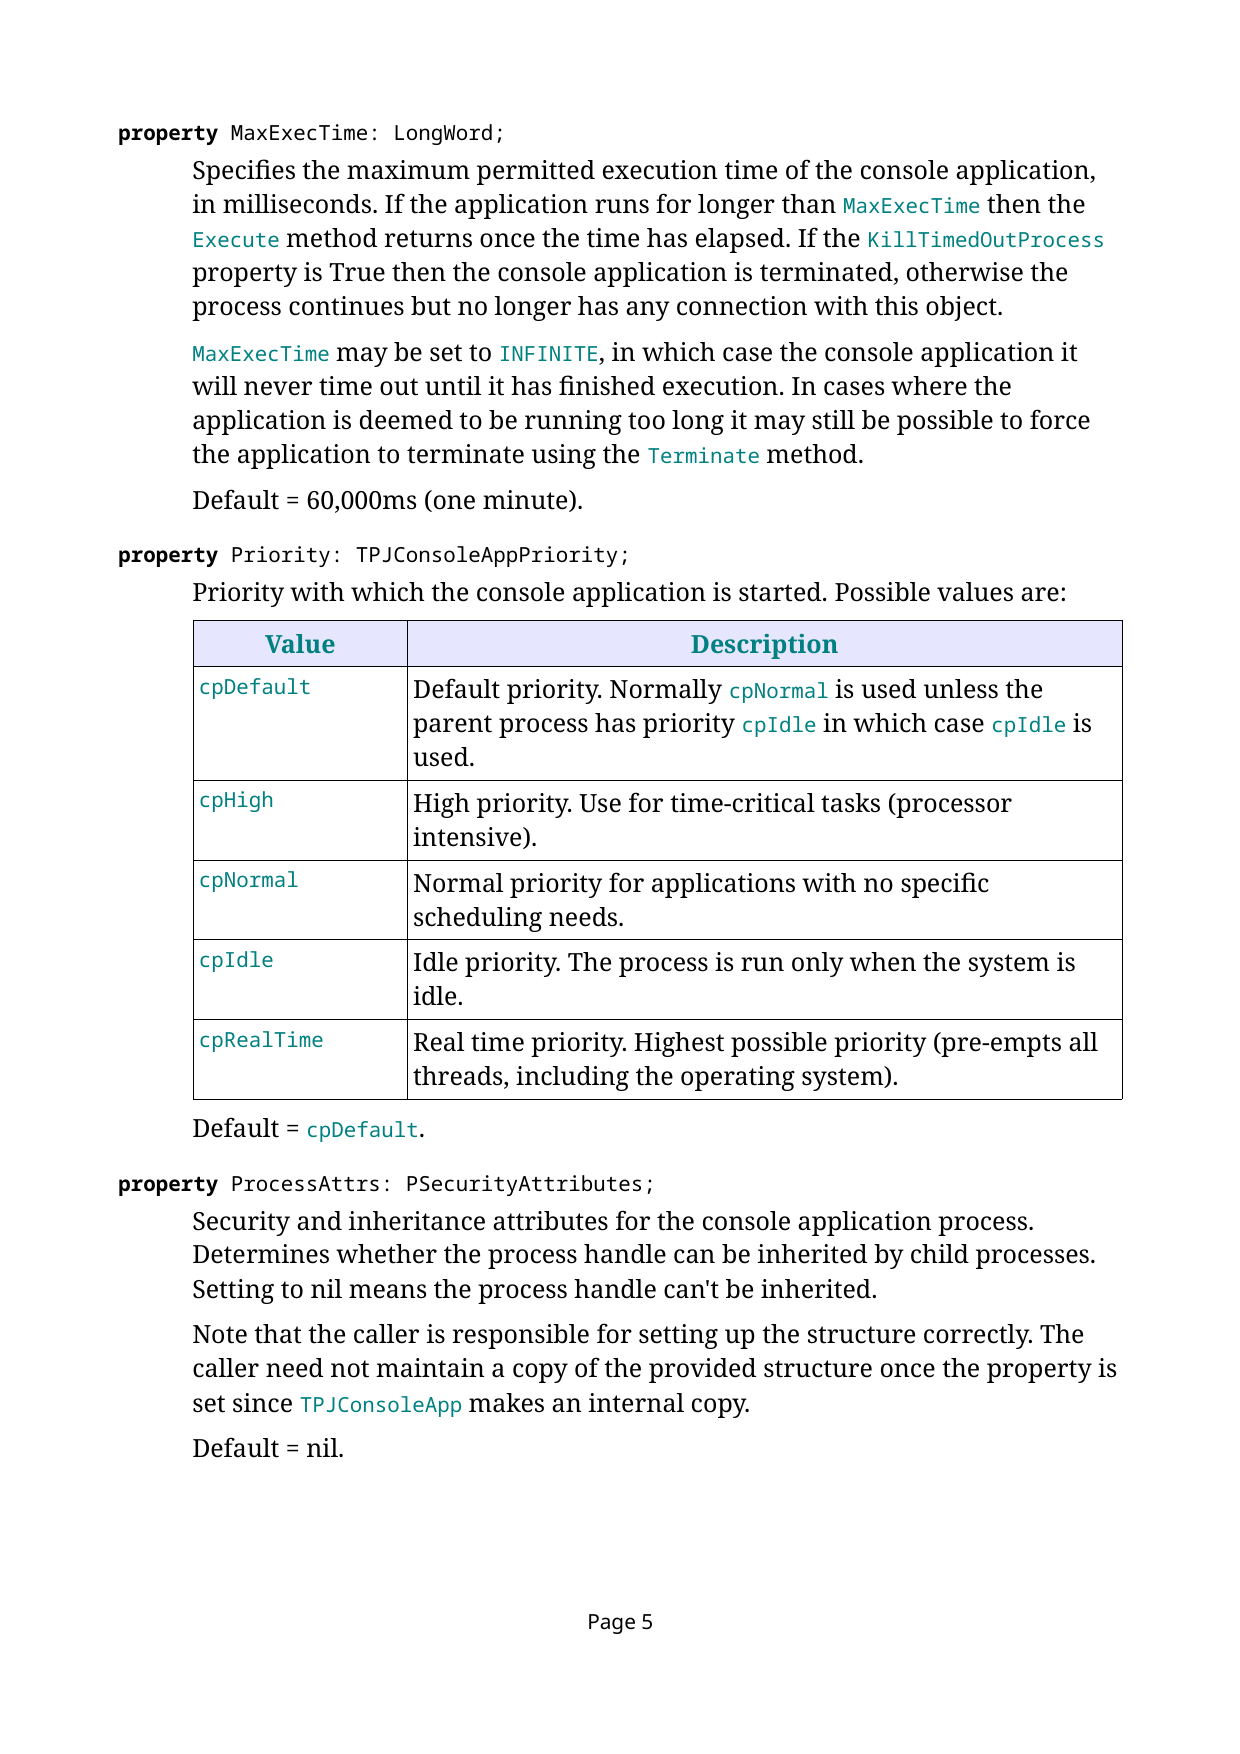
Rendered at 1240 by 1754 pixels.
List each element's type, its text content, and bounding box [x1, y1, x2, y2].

table_header Value [194, 621, 407, 666]
text Default = cpDefault. [192, 1111, 1122, 1145]
table_cell cpNormal [194, 861, 407, 939]
text Security and inheritance attributes for the console application process. Determines whether the process handle can be inherited by child processes. Setting to nil means the process handle can't be inherited. [192, 1203, 1122, 1305]
table_cell cpRealTime [194, 1020, 407, 1098]
text property ProcessAttrs: PSecurityAttributes; [118, 1169, 1122, 1197]
table_header Description [408, 621, 1122, 666]
text property MaxExecTime: LongWord; [118, 118, 1122, 147]
table_cell Default priority. Normally cpNormal is used unless the parent process has priority cpIdle in which case cpIdle is used. [408, 667, 1122, 780]
text Specifies the maximum permitted execution time of the console application, in milliseconds. If the application runs for longer than MaxExecTime then the Execute method returns once the time has elapsed. If the KillTimedOutProcess property is True then the console application is terminated, otherwise the process continues but no longer has any connection with this object. [192, 152, 1122, 323]
text Priority with which the console application is started. Possible values are: [192, 574, 1122, 609]
table_cell Idle priority. The process is run only when the system is idle. [408, 940, 1122, 1019]
text Note that the caller is responsible for setting up the structure correctly. The caller need not maintain a copy of the provided structure once the property is set since TPJConsoleApp makes an internal copy. [192, 1317, 1122, 1419]
table_cell cpHigh [194, 781, 407, 859]
text MaxExecTime may be set to INFINITE, in which case the console application it will never time out until it has finished execution. In cases where the application is deemed to be running too long it may still be possible to force the application to terminate using the Terminate method. [192, 334, 1122, 471]
text Default = 60,000ms (one minute). [192, 483, 1122, 517]
table_cell cpIdle [194, 940, 407, 1019]
text property Priority: TPJConsoleAppPriority; [118, 540, 1122, 569]
table_cell cpDefault [194, 667, 407, 780]
table_cell High priority. Use for time-critical tasks (processor intensive). [408, 781, 1122, 859]
table_cell Real time priority. Highest possible priority (pre-empts all threads, including the operating system). [408, 1020, 1122, 1098]
text Default = nil. [192, 1431, 1122, 1465]
table_cell Normal priority for applications with no specific scheduling needs. [408, 861, 1122, 939]
